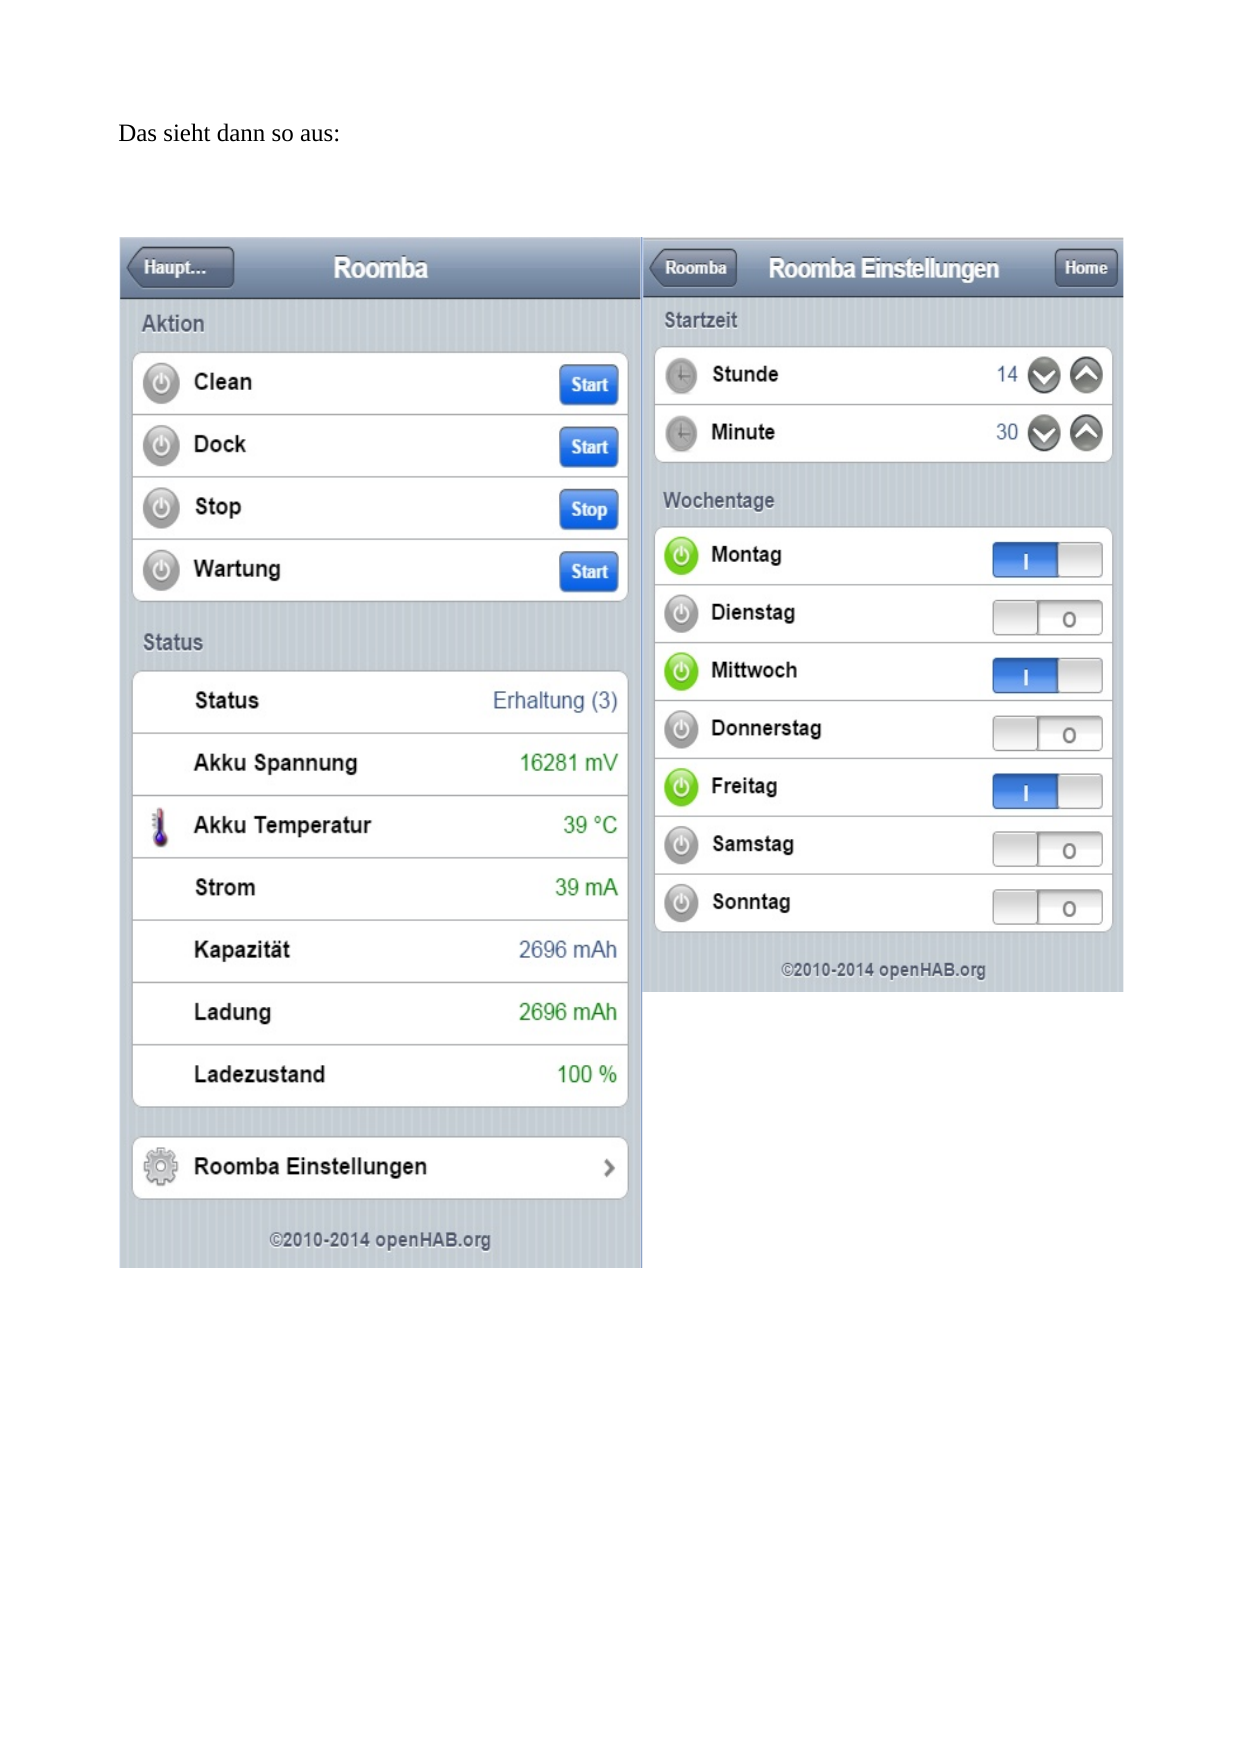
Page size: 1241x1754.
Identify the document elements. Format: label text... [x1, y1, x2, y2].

text Das sieht dann so aus: [118, 118, 1122, 147]
picture [119, 237, 1124, 1268]
